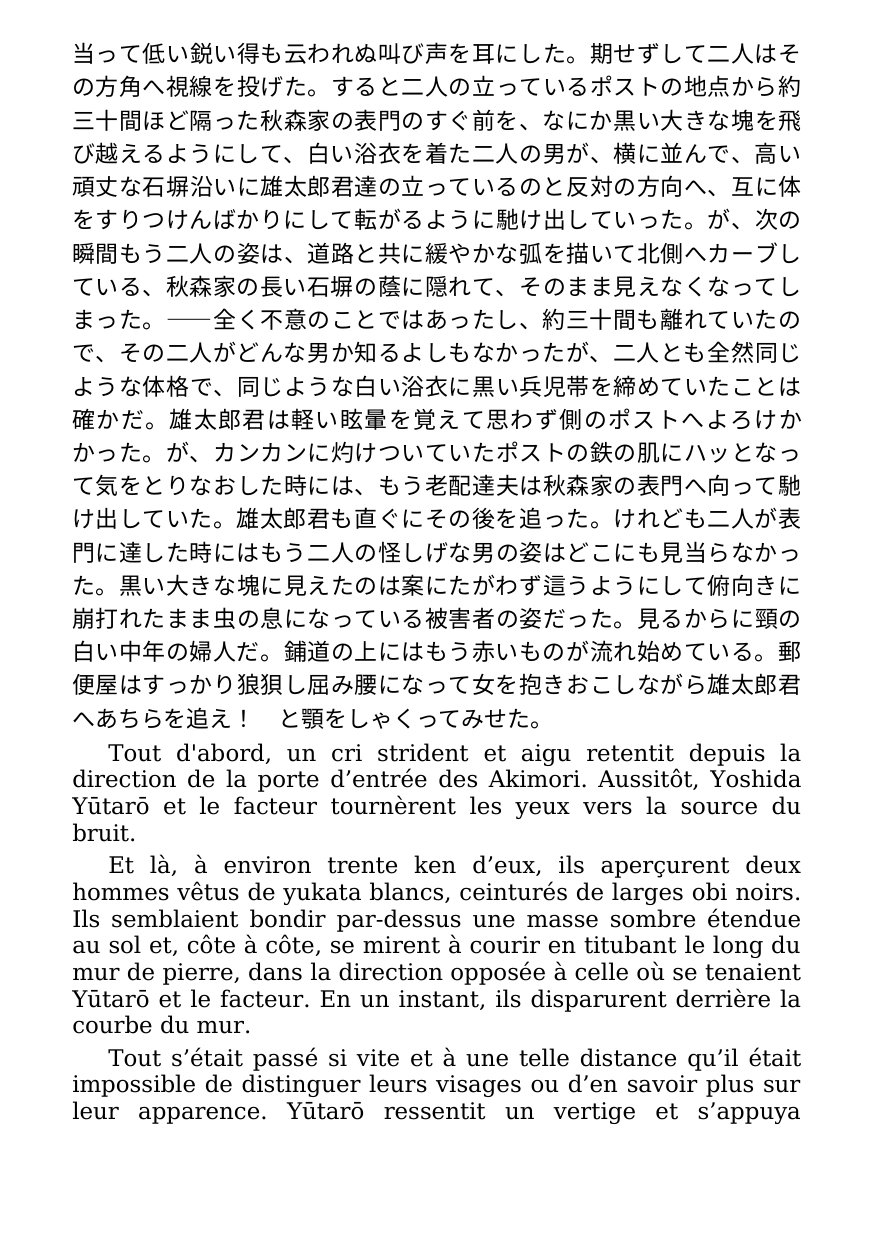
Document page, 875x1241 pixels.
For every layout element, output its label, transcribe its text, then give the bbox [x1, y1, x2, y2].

text Tout s’était passé si vite et à une telle distance qu’il était impossible de distinguer leurs visages ou d’en savoir plus sur leur apparence. Yūtarō ressentit un vertige et s’appuya [72, 1045, 802, 1125]
text Tout d'abord, un cri strident et aigu retentit depuis la direction de la porte d’entrée des Akimori. Aussitôt, Yoshida Yūtarō et le facteur tournèrent les yeux vers la source du bruit. [72, 740, 802, 846]
text 当って低い鋭い得も云われぬ叫び声を耳にした。期せずして二人はその方角へ視線を投げた。すると二人の立っているポストの地点から約三十間ほど隔った秋森家の表門のすぐ前を、なにか黒い大きな塊を飛び越えるようにして、白い浴衣を着た二人の男が、横に並んで、高い頑丈な石塀沿いに雄太郎君達の立っているのと反対の方向へ、互に体をすりつけんばかりにして転がるように馳け出していった。が、次の瞬間もう二人の姿は、道路と共に緩やかな弧を描いて北側へカーブしている、秋森家の長い石塀の蔭に隠れて、そのまま見えなくなってしまった。――全く不意のことではあったし、約三十間も離れていたので、その二人がどんな男か知るよしもなかったが、二人とも全然同じような体格で、同じような白い浴衣に黒い兵児帯を締めていたことは確かだ。雄太郎君は軽い眩暈を覚えて思わず側のポストへよろけかかった。が、カンカンに灼けついていたポストの鉄の肌にハッとなって気をとりなおした時には、もう老配達夫は秋森家の表門へ向って馳け出していた。雄太郎君も直ぐにその後を追った。けれども二人が表門に達した時にはもう二人の怪しげな男の姿はどこにも見当らなかった。黒い大きな塊に見えたのは案にたがわず這うようにして俯向きに崩打れたまま虫の息になっている被害者の姿だった。見るからに頸の白い中年の婦人だ。鋪道の上にはもう赤いものが流れ始めている。郵便屋はすっかり狼狽し屈み腰になって女を抱きおこしながら雄太郎君へあちらを追え！ と顎をしゃくってみせた。 [72, 36, 802, 734]
text Et là, à environ trente ken d’eux, ils aperçurent deux hommes vêtus de yukata blancs, ceinturés de larges obi noirs. Ils semblaient bondir par-dessus une masse sombre étendue au sol et, côte à côte, se mirent à courir en titubant le long du mur de pierre, dans la direction opposée à celle où se tenaient Yūtarō et le facteur. En un instant, ils disparurent derrière la courbe du mur. [72, 852, 802, 1039]
